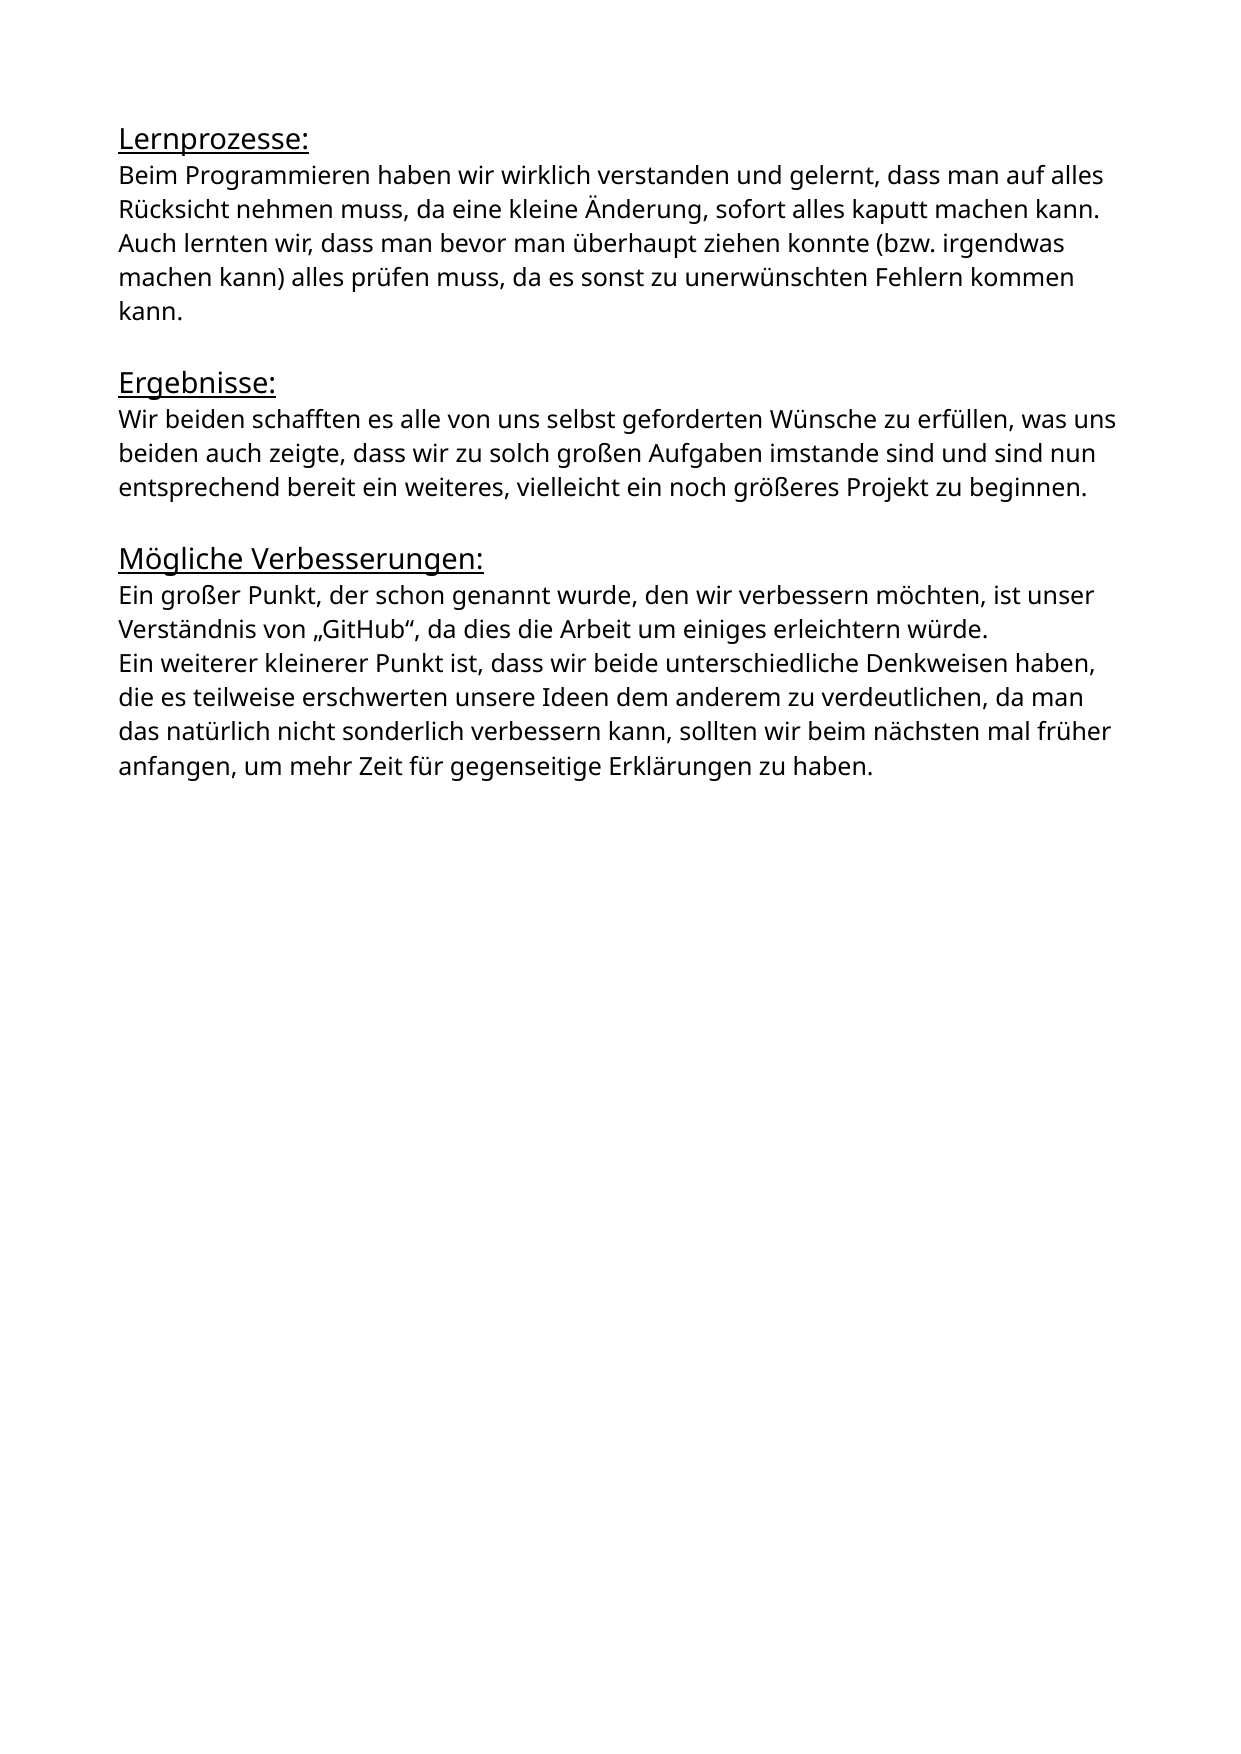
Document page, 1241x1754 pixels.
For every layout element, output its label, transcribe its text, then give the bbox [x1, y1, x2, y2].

text Wir beiden schafften es alle von uns selbst geforderten Wünsche zu erfüllen, was uns beiden auch zeigte, dass wir zu solch großen Aufgaben imstande sind und sind nun entsprechend bereit ein weiteres, vielleicht ein noch größeres Projekt zu beginnen. [118, 402, 1122, 504]
text Ein großer Punkt, der schon genannt wurde, den wir verbessern möchten, ist unser Verständnis von „GitHub“, da dies die Arbeit um einiges erleichtern würde. [118, 578, 1122, 646]
text Ergebnisse: [118, 362, 1122, 402]
text Ein weiterer kleinerer Punkt ist, dass wir beide unterschiedliche Denkweisen haben, die es teilweise erschwerten unsere Ideen dem anderem zu verdeutlichen, da man das natürlich nicht sonderlich verbessern kann, sollten wir beim nächsten mal früher anfangen, um mehr Zeit für gegenseitige Erklärungen zu haben. [118, 646, 1122, 782]
text Beim Programmieren haben wir wirklich verstanden und gelernt, dass man auf alles Rücksicht nehmen muss, da eine kleine Änderung, sofort alles kaputt machen kann. Auch lernten wir, dass man bevor man überhaupt ziehen konnte (bzw. irgendwas machen kann) alles prüfen muss, da es sonst zu unerwünschten Fehlern kommen kann. [118, 158, 1122, 328]
text Lernprozesse: [118, 118, 1122, 158]
text Mögliche Verbesserungen: [118, 538, 1122, 578]
